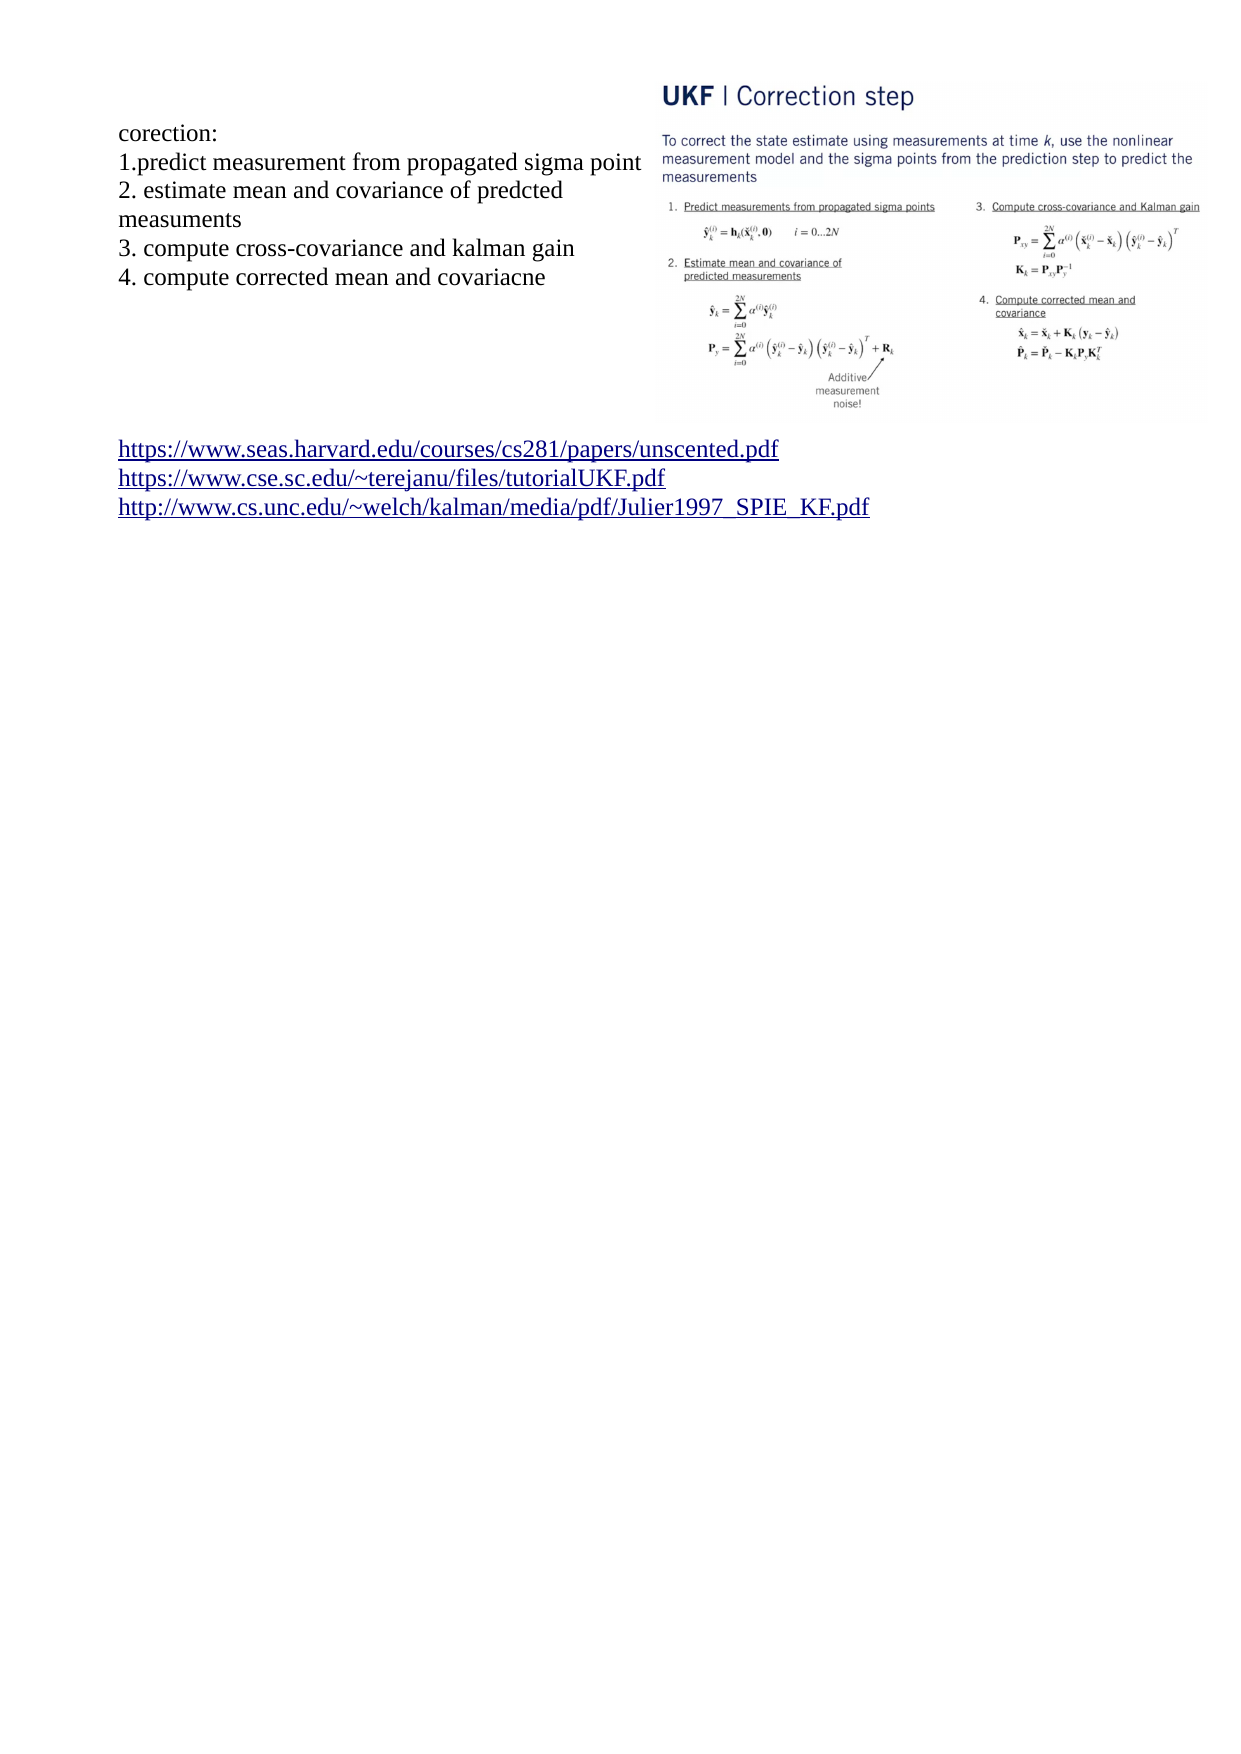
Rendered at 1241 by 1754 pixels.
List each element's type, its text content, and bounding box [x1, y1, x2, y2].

text 4. compute corrected mean and covariacne [118, 262, 654, 291]
picture [654, 81, 1208, 423]
text 3. compute cross-covariance and kalman gain [118, 233, 654, 262]
text http://www.cs.unc.edu/~welch/kalman/media/pdf/Julier1997_SPIE_KF.pdf [118, 492, 1122, 521]
text 2. estimate mean and covariance of predcted measuments [118, 176, 654, 233]
text https://www.cse.sc.edu/~terejanu/files/tutorialUKF.pdf [118, 463, 1122, 492]
text 1.predict measurement from propagated sigma point [118, 147, 654, 176]
text corection: [118, 118, 654, 147]
text https://www.seas.harvard.edu/courses/cs281/papers/unscented.pdf [118, 434, 1122, 463]
